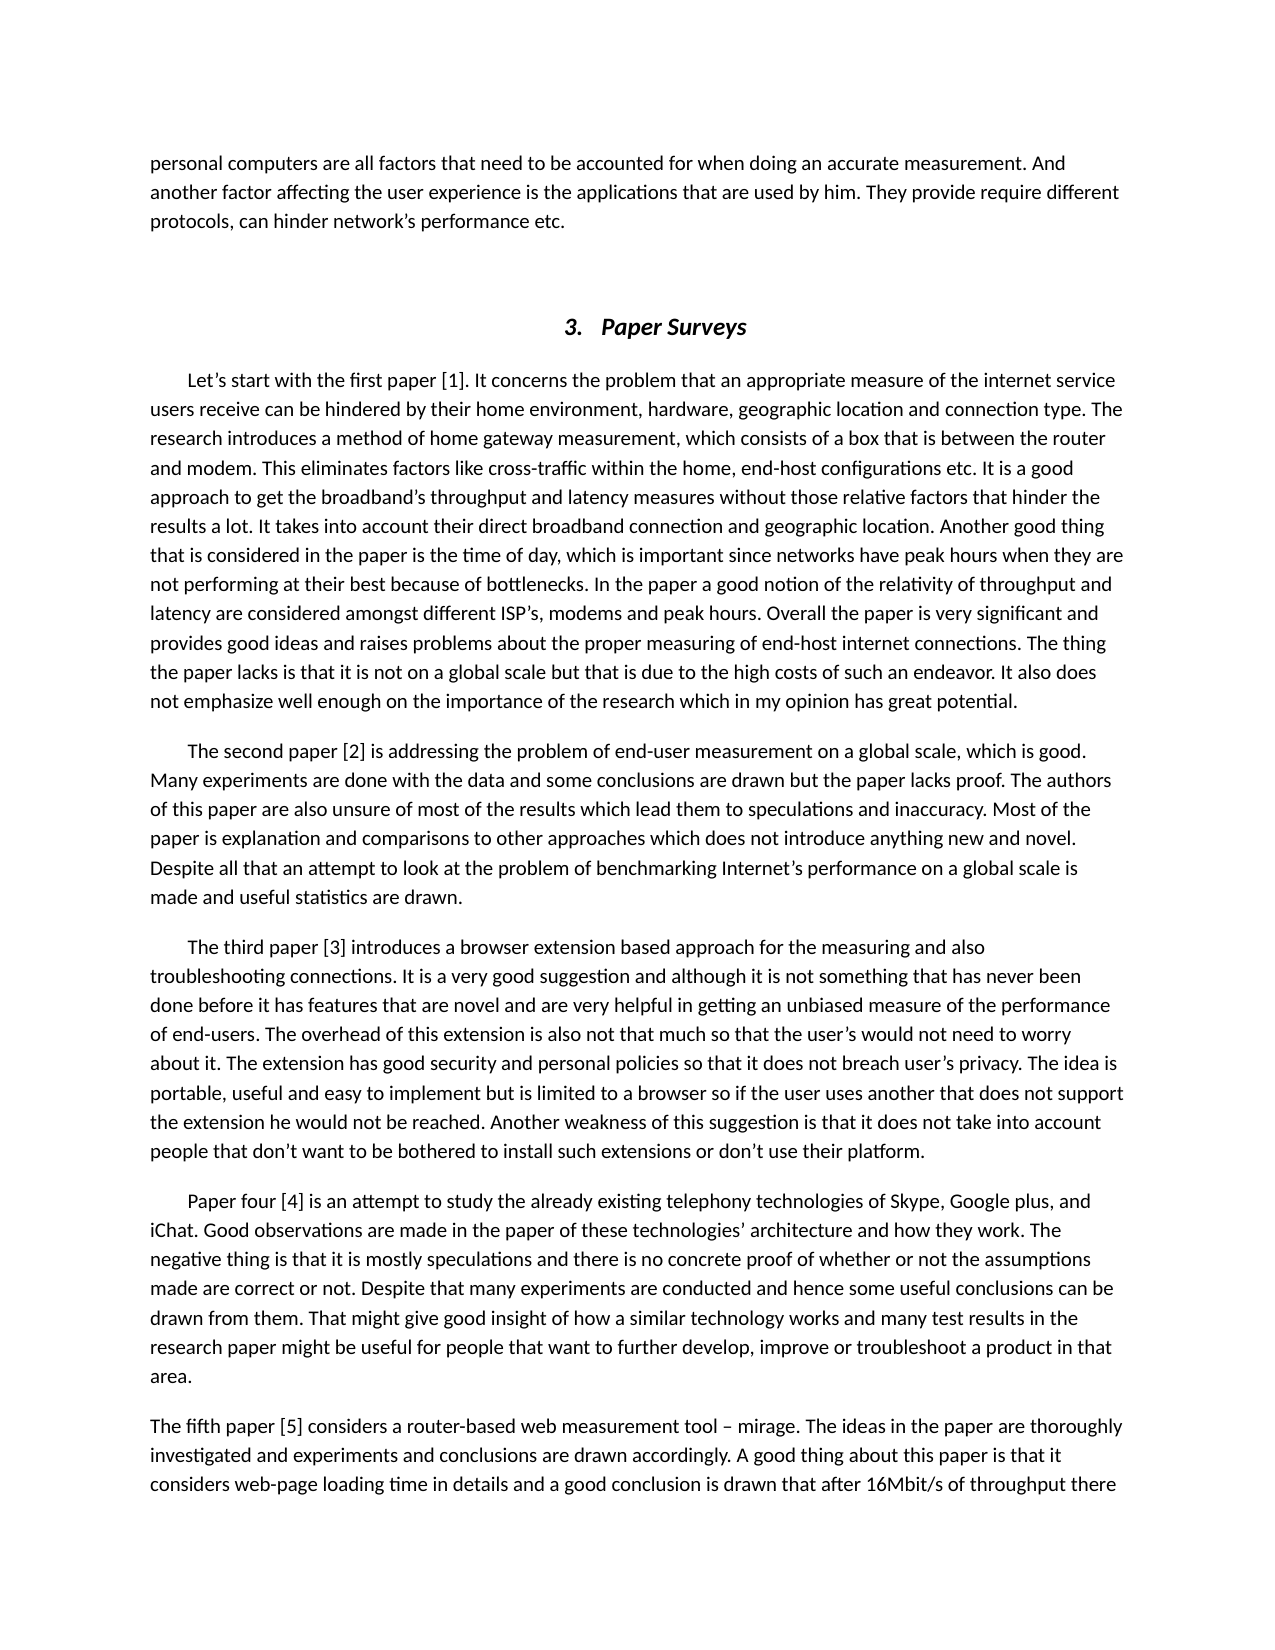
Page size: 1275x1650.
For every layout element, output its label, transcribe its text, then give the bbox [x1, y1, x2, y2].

text Paper four [4] is an attempt to study the already existing telephony technologies of Skype, Google plus, and iChat. Good observations are made in the paper of these technologies’ architecture and how they work. The negative thing is that it is mostly speculations and there is no concrete proof of whether or not the assumptions made are correct or not. Despite that many experiments are conducted and hence some useful conclusions can be drawn from them. That might give good insight of how a similar technology works and many test results in the research paper might be useful for people that want to further develop, improve or troubleshoot a product in that area. [150, 1188, 1125, 1388]
text The third paper [3] introduces a browser extension based approach for the measuring and also troubleshooting connections. It is a very good suggestion and although it is not something that has never been done before it has features that are novel and are very helpful in getting an unbiased measure of the performance of end-users. The overhead of this extension is also not that much so that the user’s would not need to worry about it. The extension has good security and personal policies so that it does not breach user’s privacy. The idea is portable, useful and easy to implement but is limited to a browser so if the user uses another that does not support the extension he would not be reached. Another weakness of this suggestion is that it does not take into account people that don’t want to be bothered to install such extensions or don’t use their platform. [150, 934, 1125, 1163]
text Let’s start with the first paper [1]. It concerns the problem that an appropriate measure of the internet service users receive can be hindered by their home environment, hardware, geographic location and connection type. The research introduces a method of home gateway measurement, which consists of a box that is between the router and modem. This eliminates factors like cross-traffic within the home, end-host configurations etc. It is a good approach to get the broadband’s throughput and latency measures without those relative factors that hinder the results a lot. It takes into account their direct broadband connection and geographic location. Another good thing that is considered in the paper is the time of day, which is important since networks have peak hours when they are not performing at their best because of bottlenecks. In the paper a good notion of the relativity of throughput and latency are considered amongst different ISP’s, modems and peak hours. Overall the paper is very significant and provides good ideas and raises problems about the proper measuring of end-host internet connections. The thing the paper lacks is that it is not on a global scale but that is due to the high costs of such an endeavor. It also does not emphasize well enough on the importance of the research which in my opinion has great potential. [150, 367, 1125, 713]
text The second paper [2] is addressing the problem of end-user measurement on a global scale, which is good. Many experiments are done with the data and some conclusions are drawn but the paper lacks proof. The authors of this paper are also unsure of most of the results which lead them to speculations and inaccuracy. Most of the paper is explanation and comparisons to other approaches which does not introduce anything new and novel. Despite all that an attempt to look at the problem of benchmarking Internet’s performance on a global scale is made and useful statistics are drawn. [150, 738, 1125, 909]
text The fifth paper [5] considers a router-based web measurement tool – mirage. The ideas in the paper are thoroughly investigated and experiments and conclusions are drawn accordingly. A good thing about this paper is that it considers web-page loading time in details and a good conclusion is drawn that after 16Mbit/s of throughput there [150, 1413, 1125, 1497]
list Paper Surveys [187, 311, 1125, 342]
text personal computers are all factors that need to be accounted for when doing an accurate measurement. And another factor affecting the user experience is the applications that are used by him. They provide require different protocols, can hinder network’s performance etc. [150, 150, 1125, 234]
